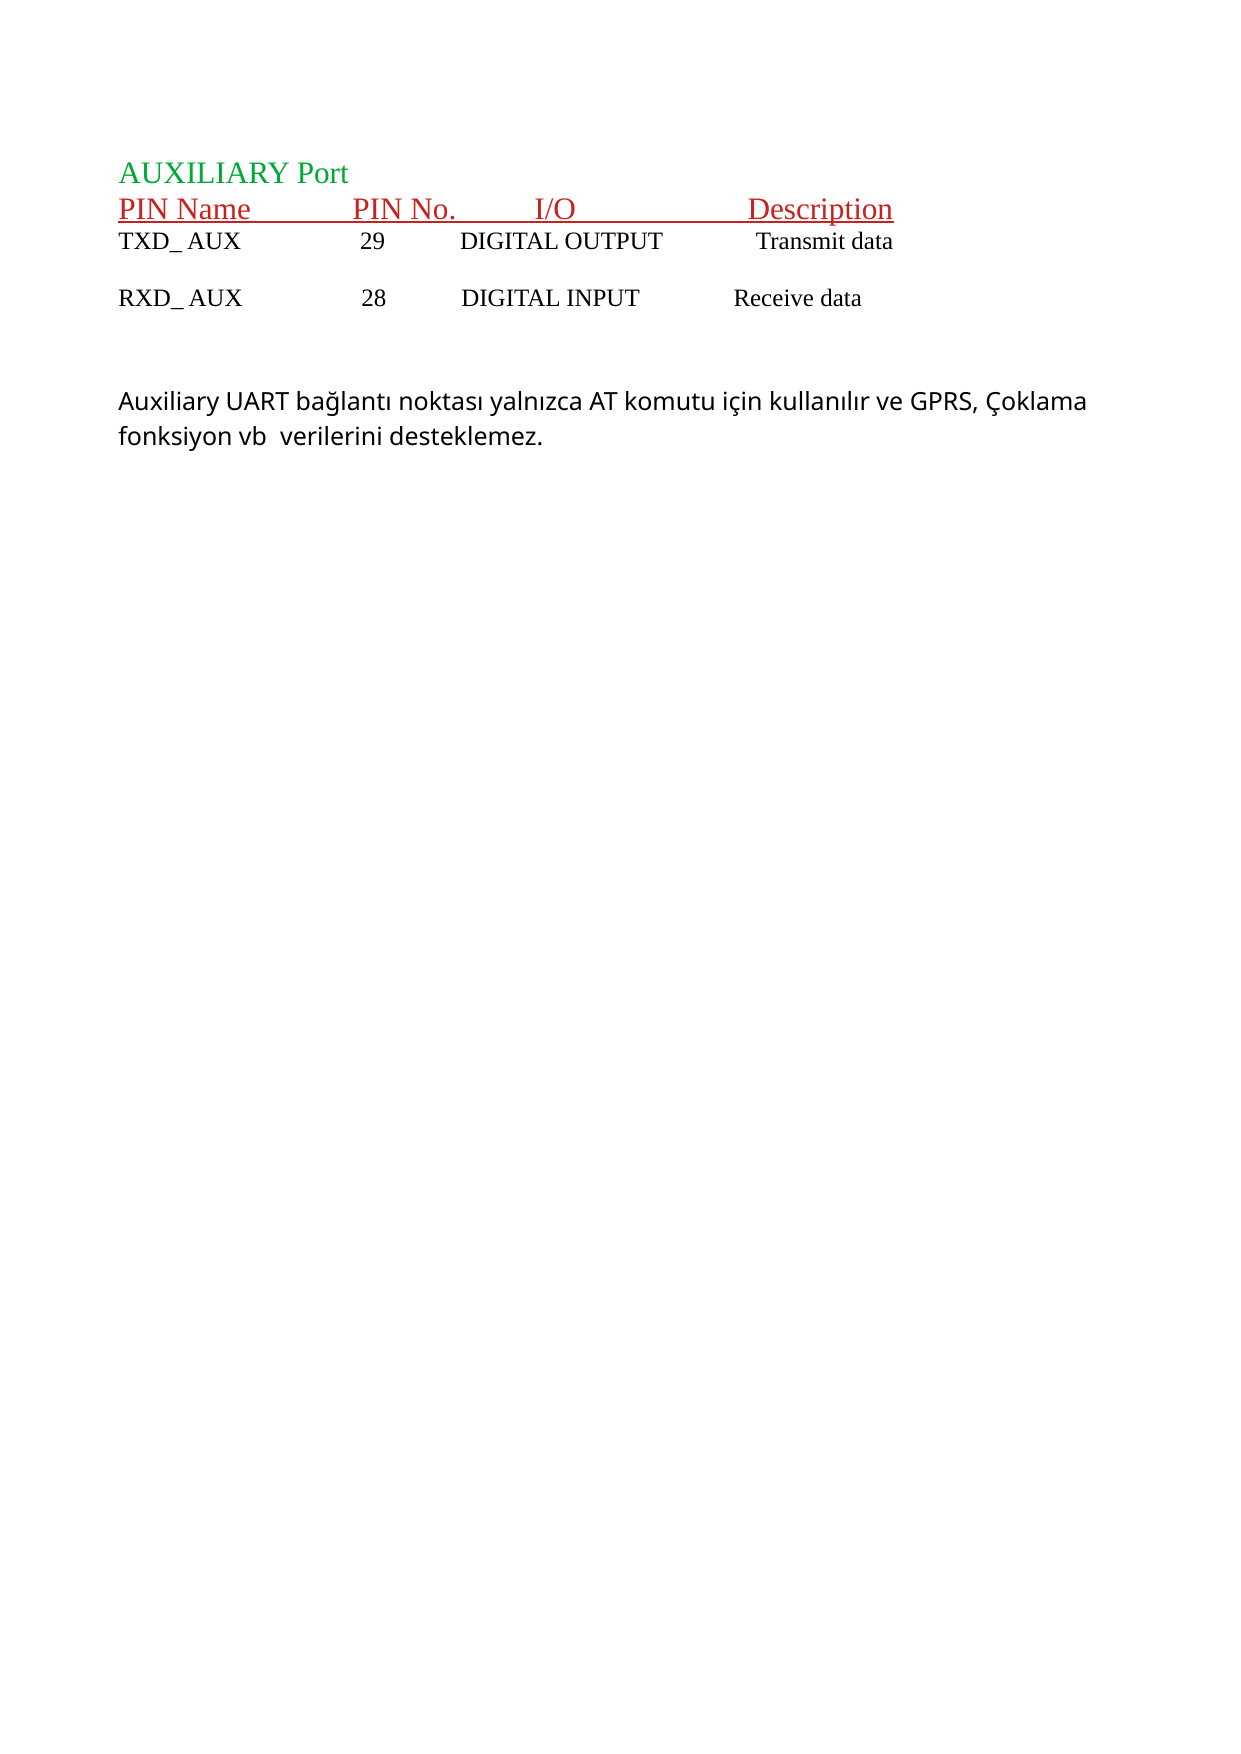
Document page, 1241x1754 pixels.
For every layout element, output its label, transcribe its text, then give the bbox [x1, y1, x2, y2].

text AUXILIARY Port [118, 154, 1122, 190]
text PIN Name PIN No. I/O Description [118, 190, 1122, 226]
text RXD_ AUX 28 DIGITAL INPUT Receive data [118, 283, 1122, 312]
text Auxiliary UART bağlantı noktası yalnızca AT komutu için kullanılır ve GPRS, Çoklama fonksiyon vb verilerini desteklemez. [118, 384, 1122, 452]
text TXD_ AUX 29 DIGITAL OUTPUT Transmit data [118, 226, 1122, 255]
